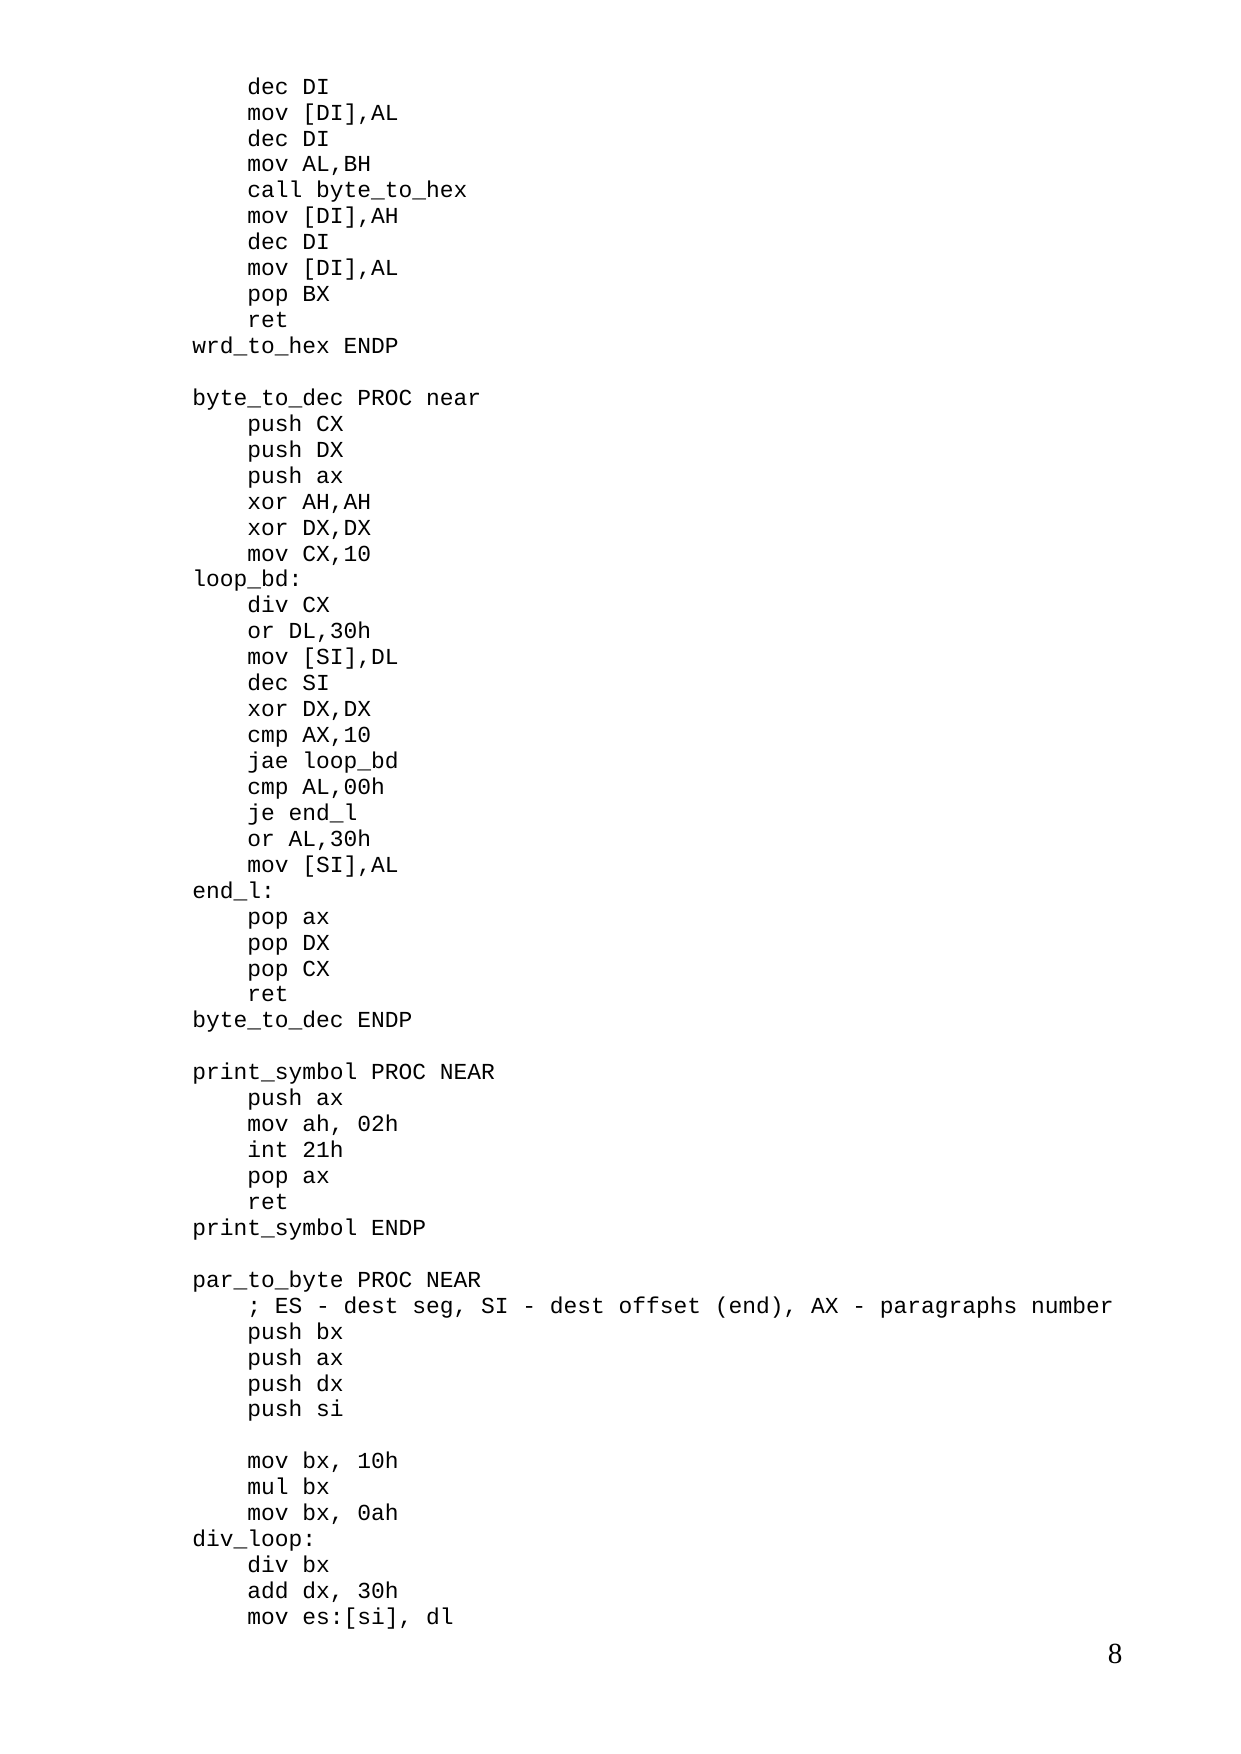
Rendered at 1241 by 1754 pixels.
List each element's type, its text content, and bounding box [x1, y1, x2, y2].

text mov [DI],AL [118, 101, 1122, 127]
text push CX [118, 412, 1122, 438]
text ret [118, 308, 1122, 334]
text div bx [118, 1553, 1122, 1579]
text byte_to_dec PROC near [118, 386, 1122, 412]
text xor DX,DX [118, 697, 1122, 723]
text dec DI [118, 231, 1122, 257]
text pop CX [118, 957, 1122, 983]
text byte_to_dec ENDP [118, 1009, 1122, 1035]
text int 21h [118, 1138, 1122, 1164]
text call byte_to_hex [118, 179, 1122, 205]
text div CX [118, 594, 1122, 620]
text push ax [118, 1346, 1122, 1372]
text wrd_to_hex ENDP [118, 334, 1122, 360]
text cmp AL,00h [118, 775, 1122, 801]
text or DL,30h [118, 620, 1122, 646]
text div_loop: [118, 1527, 1122, 1553]
text end_l: [118, 879, 1122, 905]
text xor AH,AH [118, 490, 1122, 516]
text mov [SI],AL [118, 853, 1122, 879]
text pop ax [118, 905, 1122, 931]
text pop DX [118, 931, 1122, 957]
text ; ES - dest seg, SI - dest offset (end), AX - paragraphs number [118, 1294, 1122, 1320]
text pop BX [118, 282, 1122, 308]
text pop ax [118, 1164, 1122, 1190]
text loop_bd: [118, 568, 1122, 594]
text ret [118, 1190, 1122, 1216]
text mov CX,10 [118, 542, 1122, 568]
text ret [118, 983, 1122, 1009]
text mov AL,BH [118, 153, 1122, 179]
text mul bx [118, 1476, 1122, 1502]
text cmp AX,10 [118, 723, 1122, 749]
text dec DI [118, 127, 1122, 153]
text dec DI [118, 75, 1122, 101]
text push si [118, 1398, 1122, 1424]
text print_symbol PROC NEAR [118, 1061, 1122, 1087]
text je end_l [118, 801, 1122, 827]
text mov [SI],DL [118, 646, 1122, 672]
text xor DX,DX [118, 516, 1122, 542]
text mov [DI],AH [118, 205, 1122, 231]
text mov es:[si], dl [118, 1605, 1122, 1631]
text jae loop_bd [118, 749, 1122, 775]
text par_to_byte PROC NEAR [118, 1268, 1122, 1294]
text print_symbol ENDP [118, 1216, 1122, 1242]
text push ax [118, 464, 1122, 490]
text dec SI [118, 672, 1122, 697]
text push ax [118, 1087, 1122, 1112]
text mov bx, 10h [118, 1450, 1122, 1476]
text mov [DI],AL [118, 257, 1122, 282]
text push DX [118, 438, 1122, 464]
text mov ah, 02h [118, 1112, 1122, 1138]
text add dx, 30h [118, 1579, 1122, 1605]
text or AL,30h [118, 827, 1122, 853]
text push dx [118, 1372, 1122, 1398]
text push bx [118, 1320, 1122, 1346]
text mov bx, 0ah [118, 1502, 1122, 1527]
